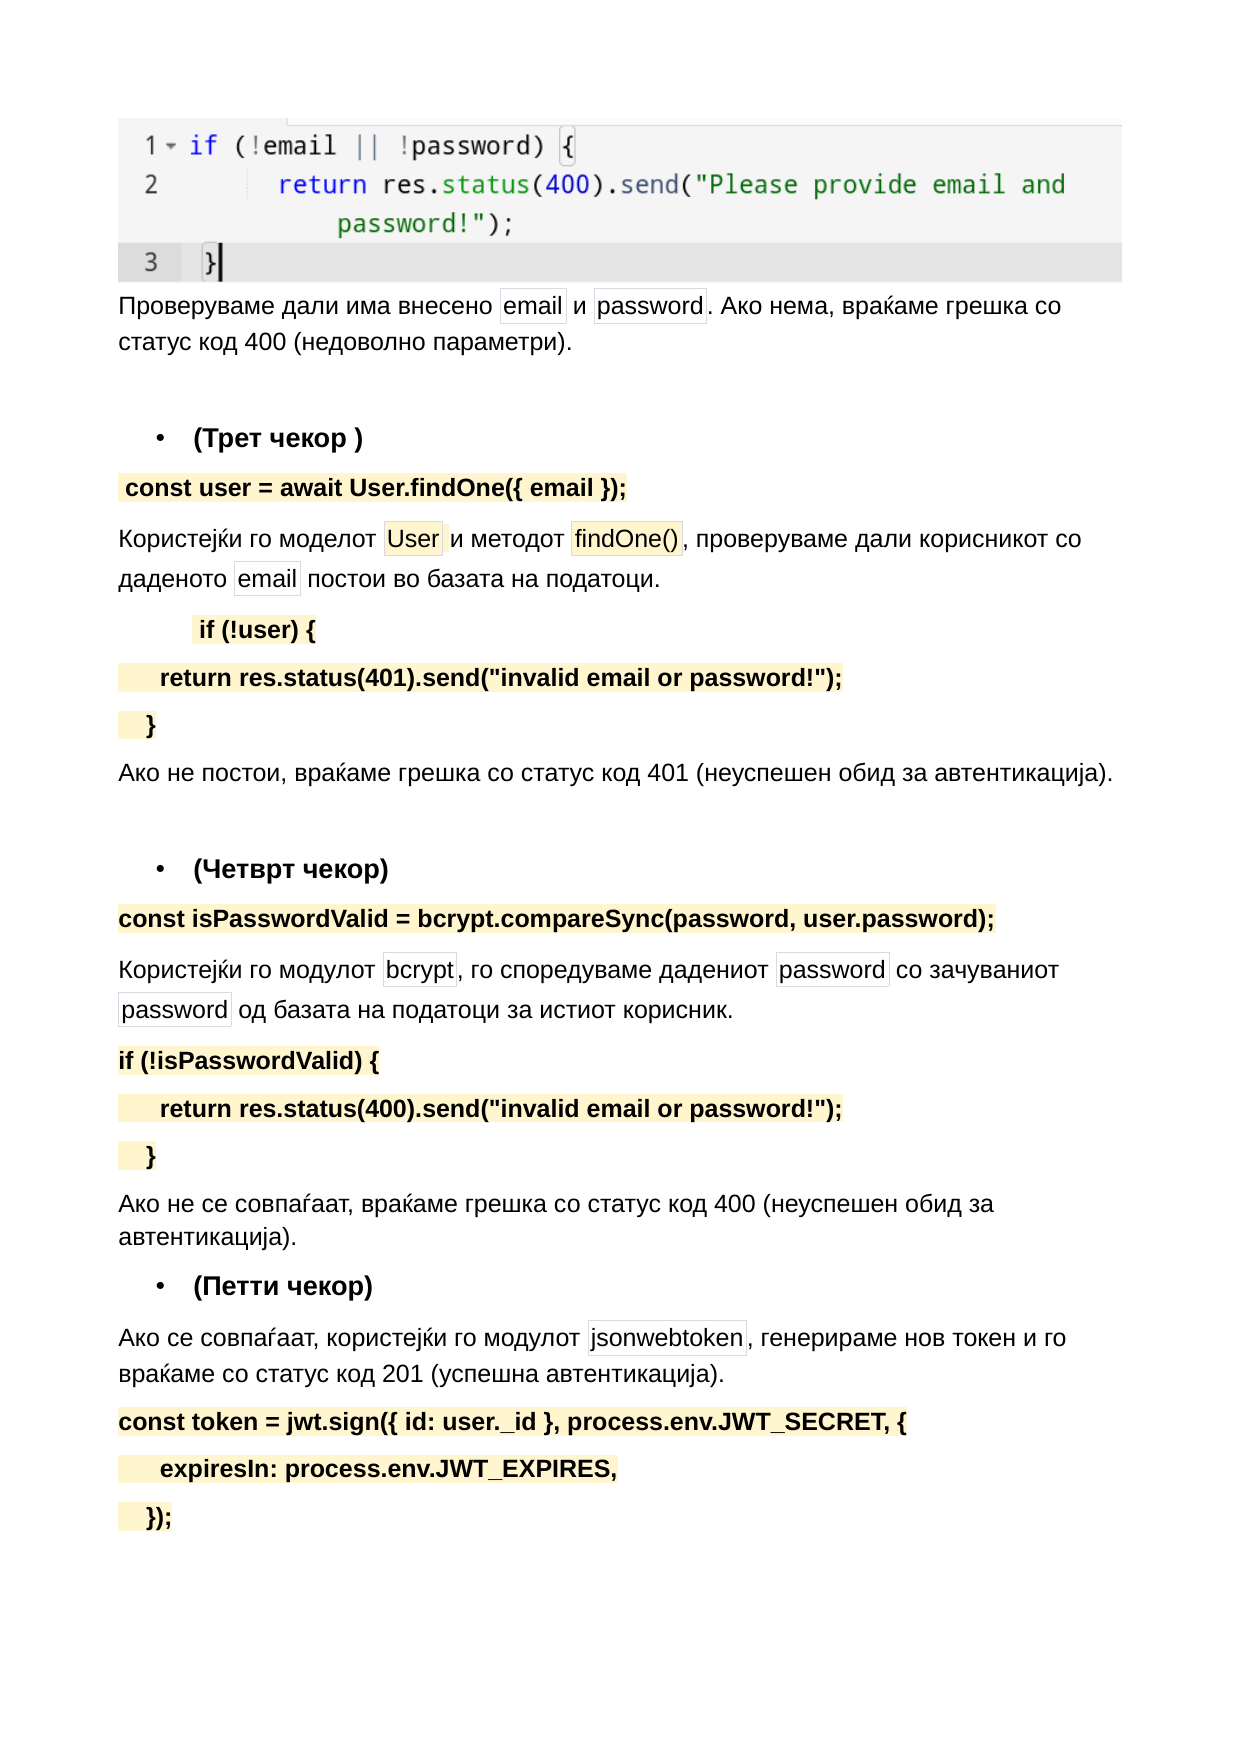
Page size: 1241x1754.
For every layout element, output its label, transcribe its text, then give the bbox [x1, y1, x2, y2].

text Ако се совпаѓаат, користејќи го модулот jsonwebtoken, генерираме нов токен и го враќаме со статус код 201 (успешна автентикација). [118, 1320, 1122, 1388]
text return res.status(401).send("invalid email or password!"); [118, 663, 1122, 692]
text } [118, 711, 1122, 739]
text }); [118, 1502, 1122, 1531]
list (Трет чекор ) [156, 422, 1122, 454]
text Користејќи го моделот User и методот findOne(), проверуваме дали корисникот со даденото email постои во базата на податоци. [118, 521, 1122, 596]
picture [118, 118, 1123, 283]
text } [118, 1141, 1122, 1170]
text const user = await User.findOne({ email }); [118, 473, 1122, 502]
text const token = jwt.sign({ id: user._id }, process.env.JWT_SECRET, { [118, 1407, 1122, 1436]
list (Петти чекор) [156, 1269, 1122, 1301]
text return res.status(400).send("invalid email or password!"); [118, 1094, 1122, 1122]
text Проверуваме дали има внесено email и password. Ако нема, враќаме грешка со статус код 400 (недоволно параметри). [118, 283, 1122, 356]
list (Четврт чекор) [156, 853, 1122, 885]
text const isPasswordValid = bcrypt.compareSync(password, user.password); [118, 904, 1122, 933]
text if (!user) { [118, 615, 1122, 644]
text if (!isPasswordValid) { [118, 1046, 1122, 1075]
text Користејќи го модулот bcrypt, го споредуваме дадениот password со зачуваниот password од базата на податоци за истиот корисник. [118, 952, 1122, 1026]
text Ако не се совпаѓаат, враќаме грешка со статус код 400 (неуспешен обид за автентикација). [118, 1189, 1122, 1251]
text expiresIn: process.env.JWT_EXPIRES, [118, 1454, 1122, 1483]
text Ако не постои, враќаме грешка со статус код 401 (неуспешен обид за автентикација). [118, 758, 1122, 787]
